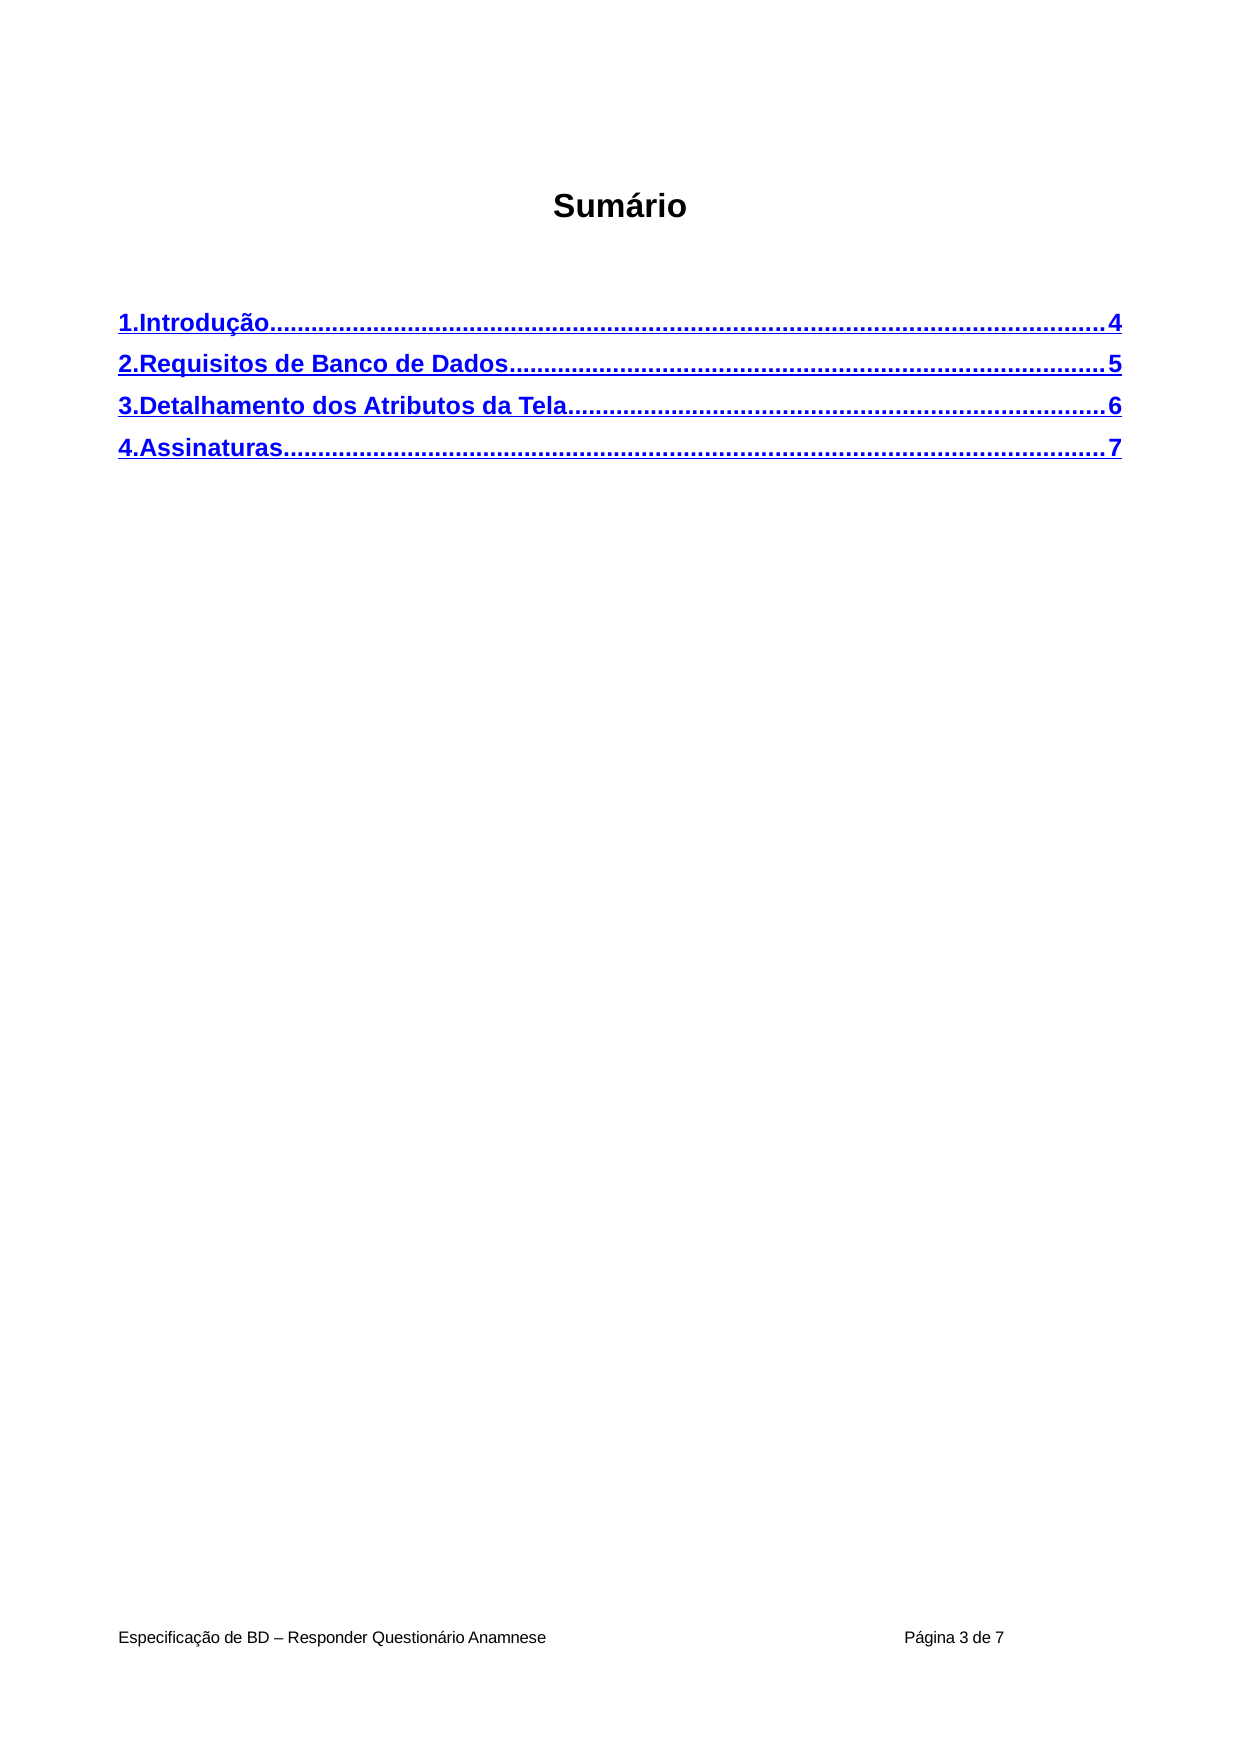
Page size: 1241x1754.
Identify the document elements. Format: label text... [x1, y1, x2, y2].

text 2.Requisitos de Banco de Dados 5 [118, 349, 1122, 374]
text 1.Introdução 4 [118, 308, 1122, 333]
text 4.Assinaturas 7 [118, 432, 1122, 458]
text 3.Detalhamento dos Atributos da Tela 6 [118, 391, 1122, 416]
title Sumário [118, 186, 1122, 224]
